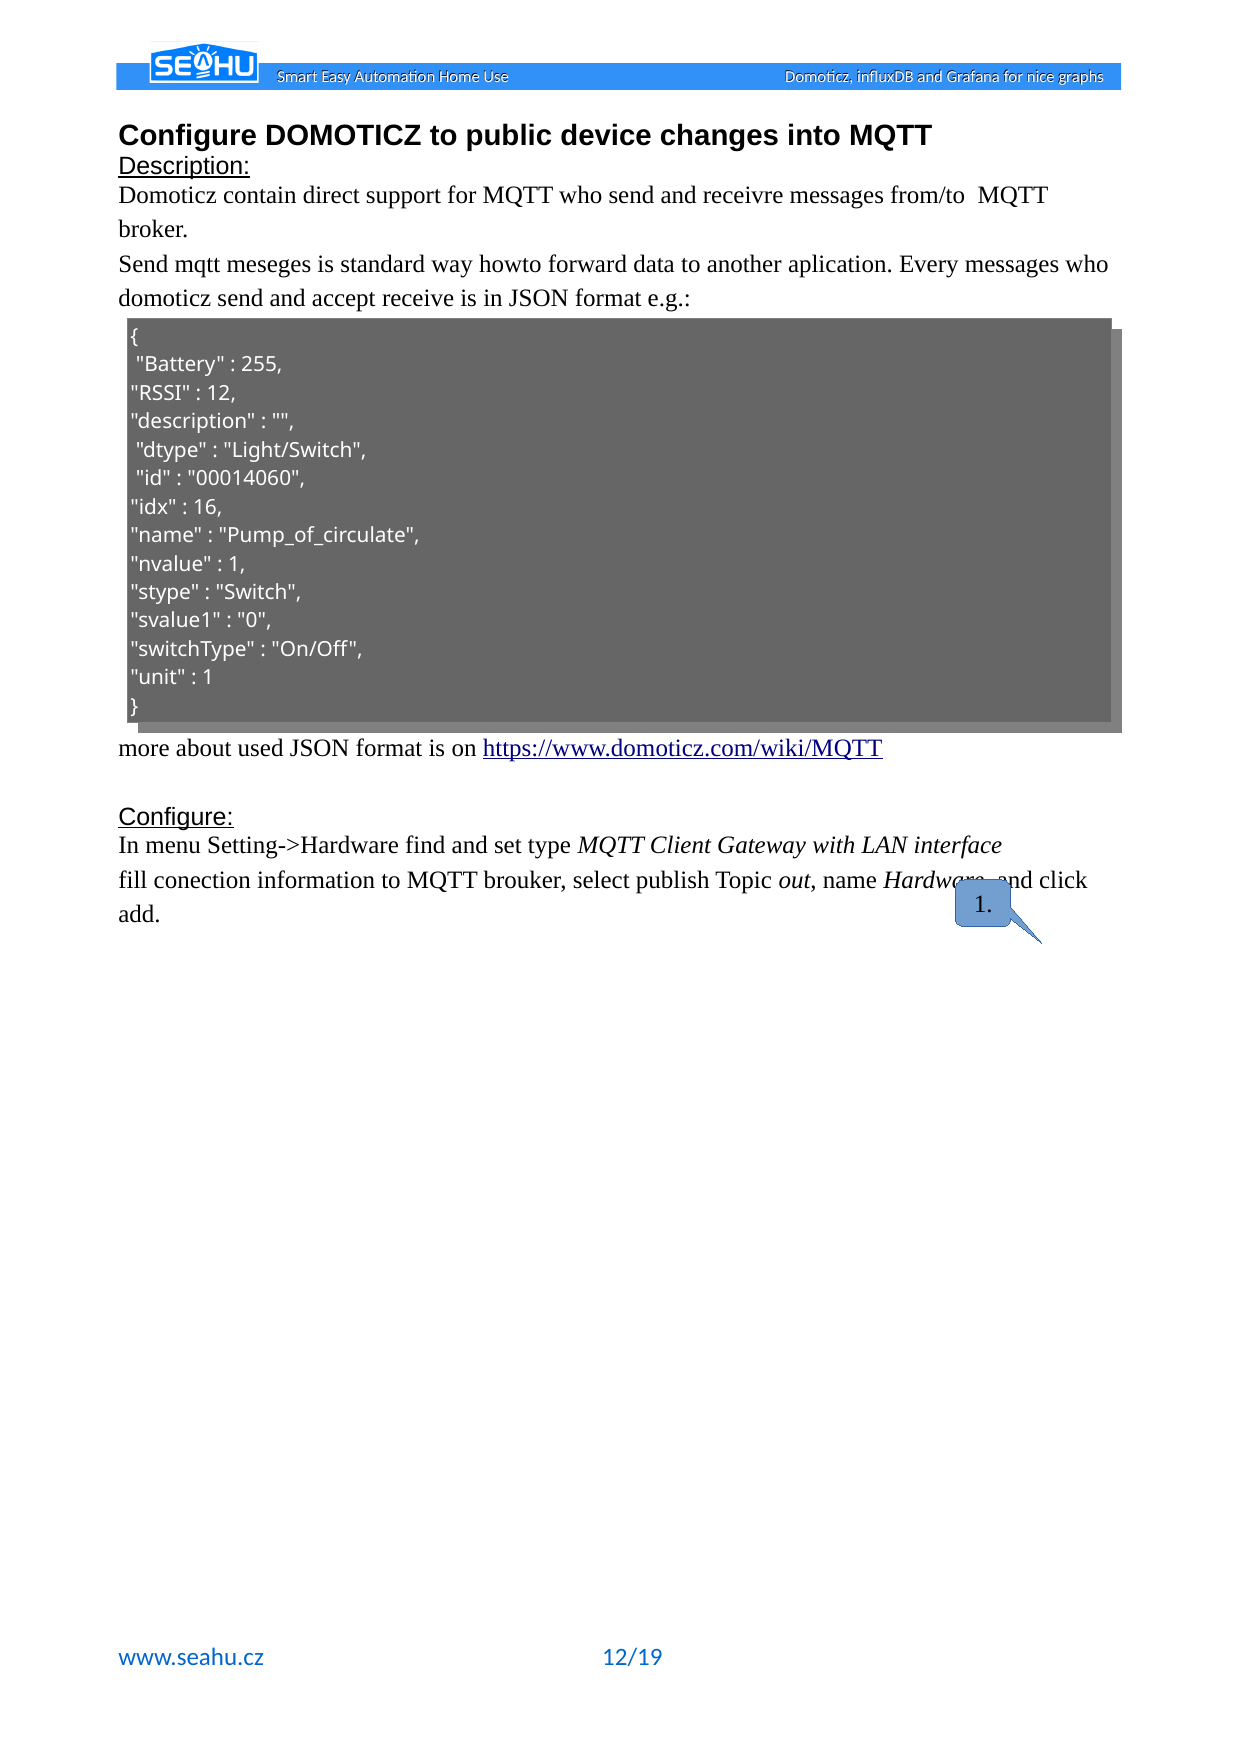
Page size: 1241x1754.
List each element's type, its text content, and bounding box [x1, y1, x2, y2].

subtitle Configure DOMOTICZ to public device changes into MQTT [118, 118, 1122, 151]
text In menu Setting->Hardware find and set type MQTT Client Gateway with LAN interface [118, 831, 1122, 859]
subtitle Description: [118, 151, 1122, 180]
text Send mqtt meseges is standard way howto forward data to another aplication. Every messages who domoticz send and accept receive is in JSON format e.g.: [118, 249, 1122, 312]
picture [149, 41, 259, 83]
text more about used JSON format is on https://www.domoticz.com/wiki/MQTT [118, 733, 1122, 762]
text Domoticz contain direct support for MQTT who send and receivre messages from/to MQTT broker. [118, 180, 1122, 243]
text { "Battery" : 255, "RSSI" : 12, "description" : "", "dtype" : "Light/Switch", "id" : "00014060", "idx" : 16, "name" : "Pump_of_circulate", "nvalue" : 1, "stype" : "Switch", "svalue1" : "0", "switchType" : "On/Off", "unit" : 1 } [128, 319, 1111, 722]
text fill conection information to MQTT brouker, select publish Topic out, name Hardware and click add. [118, 865, 1122, 928]
subtitle Configure: [118, 802, 1122, 831]
